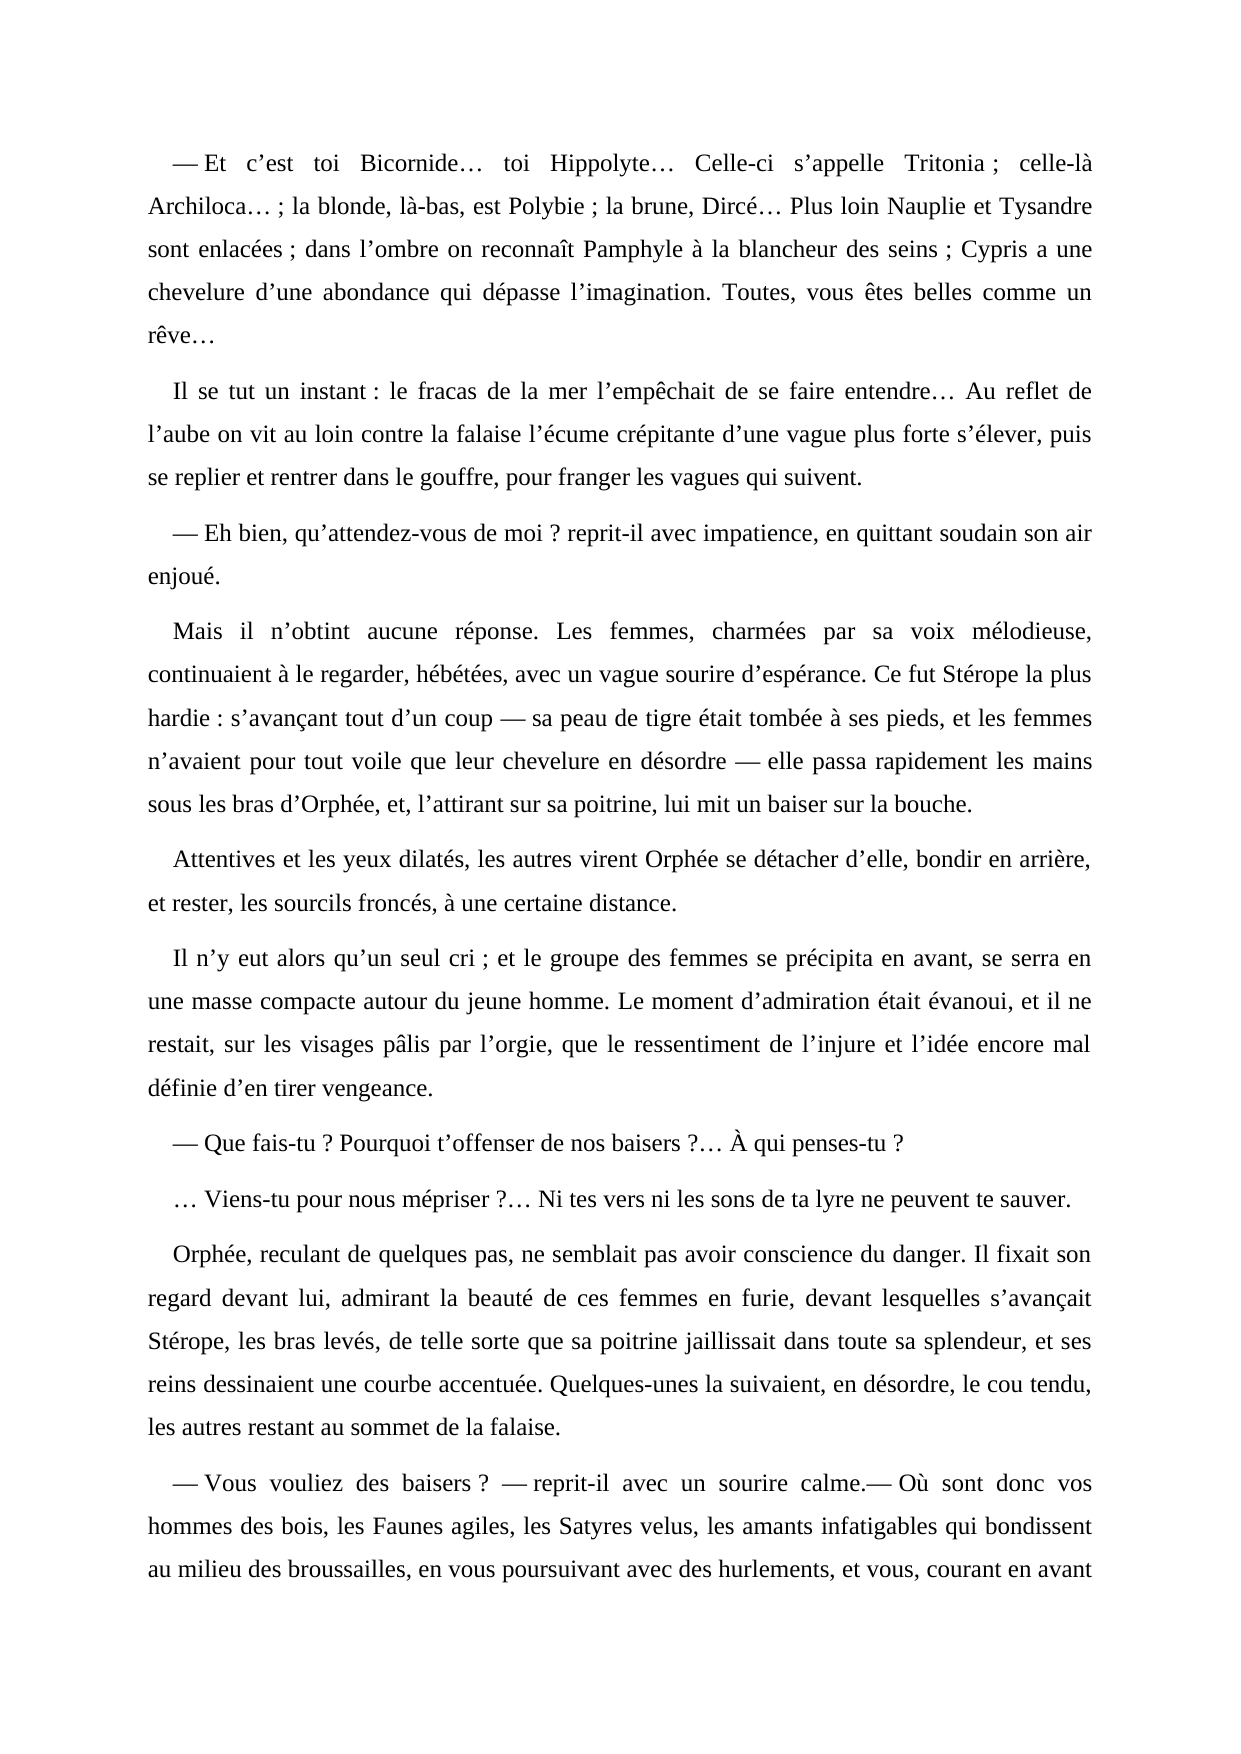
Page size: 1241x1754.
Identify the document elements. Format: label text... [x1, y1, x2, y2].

text Il n’y eut alors qu’un seul cri ; et le groupe des femmes se précipita en avant, se serra en une masse compacte autour du jeune homme. Le moment d’admiration était évanoui, et il ne restait, sur les visages pâlis par l’orgie, que le ressentiment de l’injure et l’idée encore mal définie d’en tirer vengeance. [148, 943, 1093, 1101]
text Attentives et les yeux dilatés, les autres virent Orphée se détacher d’elle, bondir en arrière, et rester, les sourcils froncés, à une certaine distance. [148, 844, 1093, 916]
text — Que fais-tu ? Pourquoi t’offenser de nos baisers ?… À qui penses-tu ? [148, 1128, 1093, 1157]
text Il se tut un instant : le fracas de la mer l’empêchait de se faire entendre… Au reflet de l’aube on vit au loin contre la falaise l’écume crépitante d’une vague plus forte s’élever, puis se replier et rentrer dans le gouffre, pour franger les vagues qui suivent. [148, 376, 1093, 491]
text Mais il n’obtint aucune réponse. Les femmes, charmées par sa voix mélodieuse, continuaient à le regarder, hébétées, avec un vague sourire d’espérance. Ce fut Stérope la plus hardie : s’avançant tout d’un coup — sa peau de tigre était tombée à ses pieds, et les femmes n’avaient pour tout voile que leur chevelure en désordre — elle passa rapidement les mains sous les bras d’Orphée, et, l’attirant sur sa poitrine, lui mit un baiser sur la bouche. [148, 616, 1093, 818]
text — Vous vouliez des baisers ? — reprit-il avec un sourire calme.— Où sont donc vos hommes des bois, les Faunes agiles, les Satyres velus, les amants infatigables qui bondissent au milieu des broussailles, en vous poursuivant avec des hurlements, et vous, courant en avant [148, 1468, 1093, 1583]
text — Et c’est toi Bicornide… toi Hippolyte… Celle-ci s’appelle Tritonia ; celle-là Archiloca… ; la blonde, là-bas, est Polybie ; la brune, Dircé… Plus loin Nauplie et Tysandre sont enlacées ; dans l’ombre on reconnaît Pamphyle à la blancheur des seins ; Cypris a une chevelure d’une abondance qui dépasse l’imagination. Toutes, vous êtes belles comme un rêve… [148, 148, 1093, 349]
text … Viens-tu pour nous mépriser ?… Ni tes vers ni les sons de ta lyre ne peuvent te sauver. [148, 1184, 1093, 1213]
text — Eh bien, qu’attendez-vous de moi ? reprit-il avec impatience, en quittant soudain son air enjoué. [148, 518, 1093, 589]
text Orphée, reculant de quelques pas, ne semblait pas avoir conscience du danger. Il fixait son regard devant lui, admirant la beauté de ces femmes en furie, devant lesquelles s’avançait Stérope, les bras levés, de telle sorte que sa poitrine jaillissait dans toute sa splendeur, et ses reins dessinaient une courbe accentuée. Quelques-unes la suivaient, en désordre, le cou tendu, les autres restant au sommet de la falaise. [148, 1239, 1093, 1441]
